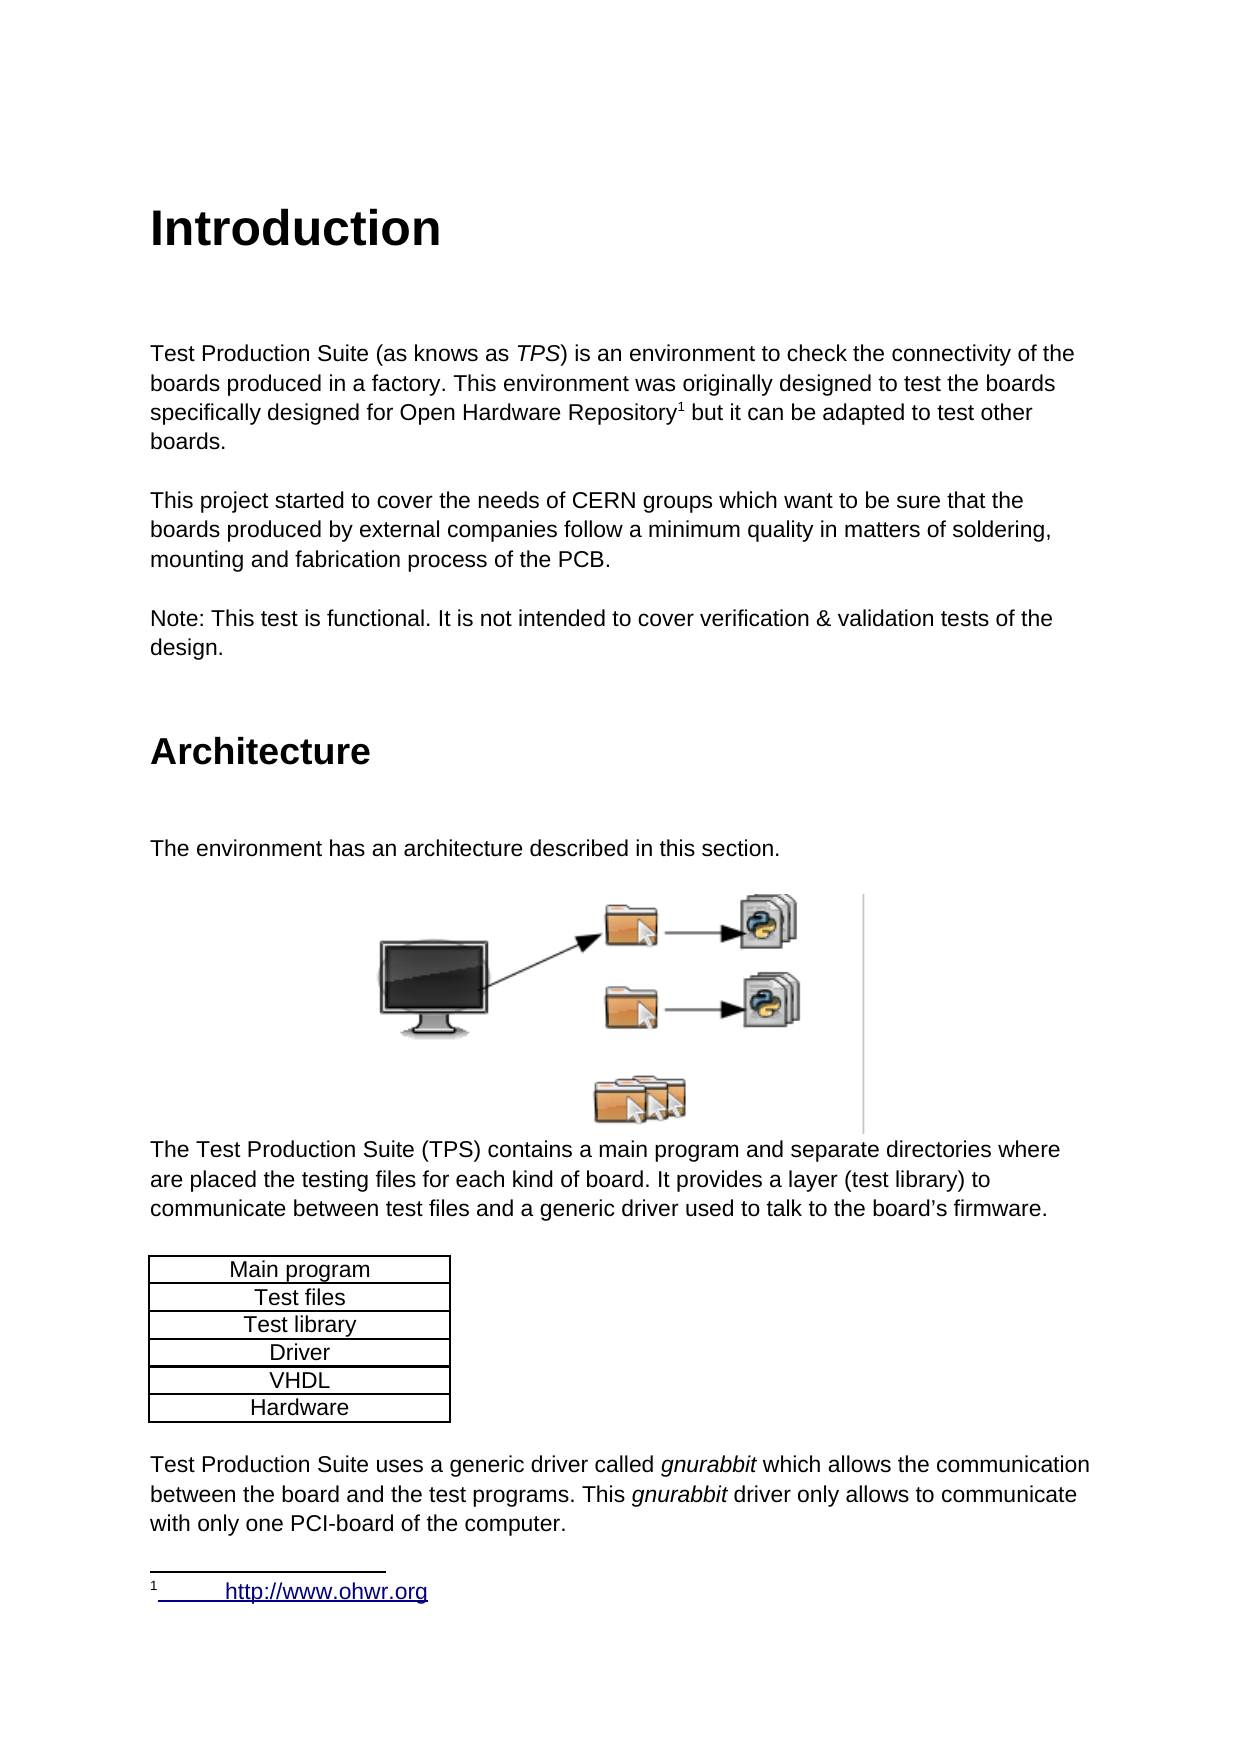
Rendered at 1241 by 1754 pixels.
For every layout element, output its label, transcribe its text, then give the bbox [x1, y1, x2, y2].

text http://www.ohwr.org [150, 1578, 1090, 1604]
picture [374, 894, 866, 1134]
text Test Production Suite (as knows as TPS) is an environment to check the connectivity of the boards produced in a factory. This environment was originally designed to test the boards specifically designed for Open Hardware Repository but it can be adapted to test other boards. [150, 341, 1090, 454]
table_cell Hardware [150, 1395, 449, 1421]
text Test Production Suite uses a generic driver called gnurabbit which allows the communication between the board and the test programs. This gnurabbit driver only allows to communicate with only one PCI-board of the computer. [150, 1452, 1090, 1537]
text This project started to cover the needs of CERN groups which want to be sure that the boards produced by external companies follow a minimum quality in matters of soldering, mounting and fabrication process of the PCB. [150, 488, 1090, 572]
subtitle Introduction [150, 200, 1090, 256]
subtitle Architecture [150, 731, 1090, 773]
table_cell Test files [150, 1284, 449, 1310]
table_header Main program [150, 1257, 449, 1282]
table_cell Driver [150, 1340, 449, 1365]
table_cell Test library [150, 1312, 449, 1338]
text The Test Production Suite (TPS) contains a main program and separate directories where are placed the testing files for each kind of board. It provides a layer (test library) to communicate between test files and a generic driver used to talk to the board’s firmware. [150, 1137, 1090, 1221]
text Note: This test is functional. It is not intended to cover verification & validation tests of the design. [150, 605, 1090, 660]
table_cell VHDL [150, 1368, 449, 1393]
text The environment has an architecture described in this section. [150, 835, 1090, 861]
